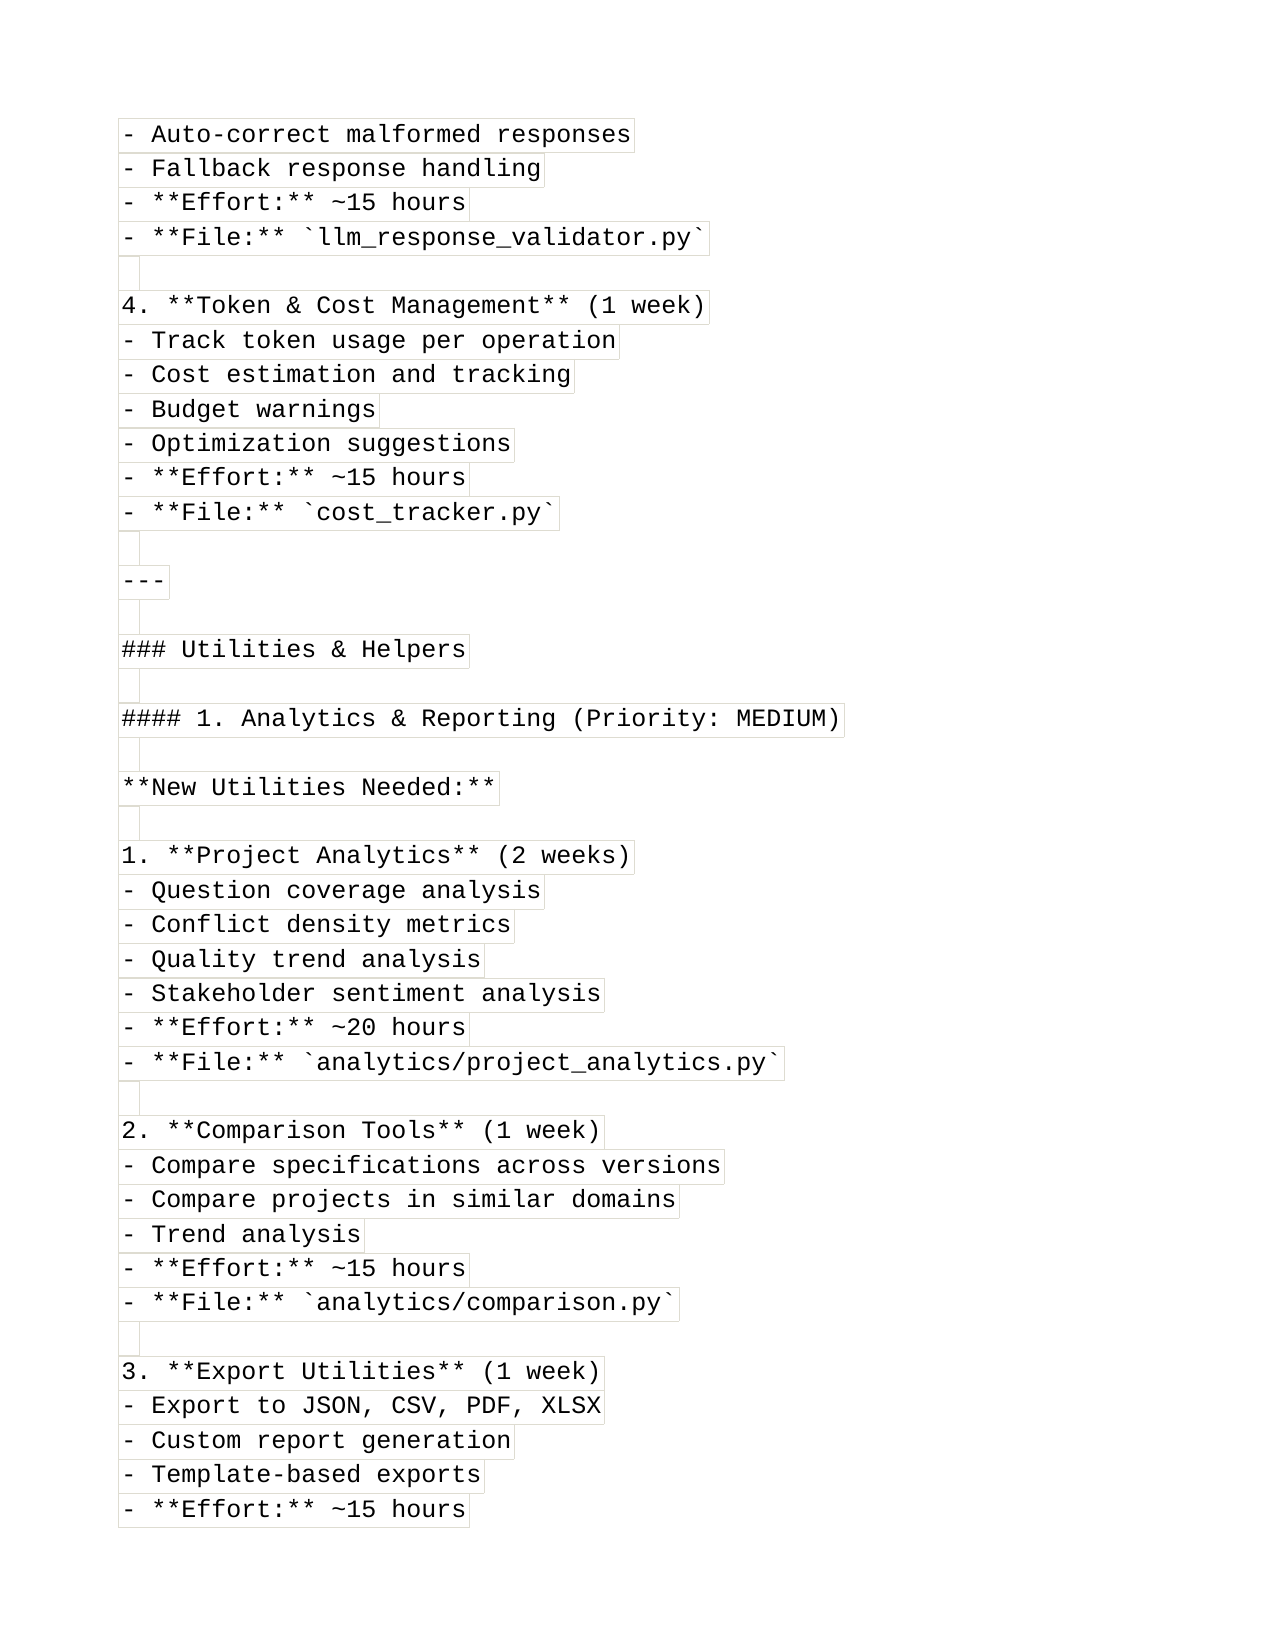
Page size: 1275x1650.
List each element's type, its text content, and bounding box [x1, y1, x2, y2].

text [515, 909, 1157, 943]
text - Fallback response handling [119, 154, 544, 187]
text - Track token usage per operation [119, 325, 619, 359]
text [635, 118, 1157, 152]
text [725, 1149, 1157, 1184]
text [485, 1459, 1157, 1493]
text - Stakeholder sentiment analysis [119, 979, 604, 1012]
text [710, 221, 1157, 256]
text [515, 1424, 1157, 1459]
text 2. **Comparison Tools** (1 week) [119, 1116, 604, 1149]
text [545, 152, 1157, 187]
text [575, 359, 1157, 393]
text **New Utilities Needed:** [119, 772, 499, 805]
text - **Effort:** ~15 hours [119, 188, 469, 221]
text [680, 1287, 1157, 1321]
text [785, 1046, 1157, 1081]
text [635, 840, 1157, 874]
text - Template-based exports [119, 1460, 484, 1493]
text - Compare projects in similar domains [119, 1185, 679, 1218]
text [365, 1218, 1157, 1252]
text [500, 771, 1157, 806]
text [470, 1012, 1157, 1046]
text [470, 187, 1157, 221]
text [470, 1252, 1157, 1287]
text --- [119, 566, 169, 599]
text [470, 1493, 1157, 1527]
text - Budget warnings [119, 394, 379, 427]
text [545, 874, 1157, 909]
text - Cost estimation and tracking [119, 360, 574, 393]
text [680, 1184, 1157, 1218]
text [605, 977, 1157, 1012]
text [380, 393, 1157, 427]
text [605, 1390, 1157, 1424]
text [515, 427, 1157, 462]
text [845, 702, 1157, 737]
text - **Effort:** ~20 hours [119, 1013, 469, 1046]
text - Optimization suggestions [119, 429, 514, 462]
text [485, 943, 1157, 977]
text - Trend analysis [119, 1219, 364, 1252]
text [560, 496, 1157, 531]
text - **Effort:** ~15 hours [119, 1254, 469, 1287]
text - Custom report generation [119, 1425, 514, 1459]
text - Question coverage analysis [119, 875, 544, 909]
text [710, 290, 1157, 324]
text [605, 1356, 1157, 1390]
text 1. **Project Analytics** (2 weeks) [119, 841, 634, 874]
text ### Utilities & Helpers [119, 635, 469, 668]
text - Auto-correct malformed responses [119, 119, 634, 152]
text [620, 324, 1157, 359]
text 4. **Token & Cost Management** (1 week) [119, 291, 709, 324]
text - **Effort:** ~15 hours [119, 1494, 469, 1527]
text - Export to JSON, CSV, PDF, XLSX [119, 1391, 604, 1424]
text - **File:** `llm_response_validator.py` [119, 222, 709, 255]
text [470, 462, 1157, 496]
text [470, 634, 1157, 668]
text - **Effort:** ~15 hours [119, 463, 469, 496]
text - **File:** `analytics/project_analytics.py` [119, 1047, 784, 1080]
text [605, 1115, 1157, 1149]
text #### 1. Analytics & Reporting (Priority: MEDIUM) [119, 704, 844, 737]
text - Compare specifications across versions [119, 1150, 724, 1184]
text - **File:** `cost_tracker.py` [119, 497, 559, 530]
text - **File:** `analytics/comparison.py` [119, 1288, 679, 1321]
text - Conflict density metrics [119, 910, 514, 943]
text --- [170, 565, 1157, 599]
text 3. **Export Utilities** (1 week) [119, 1357, 604, 1390]
text - Quality trend analysis [119, 944, 484, 977]
